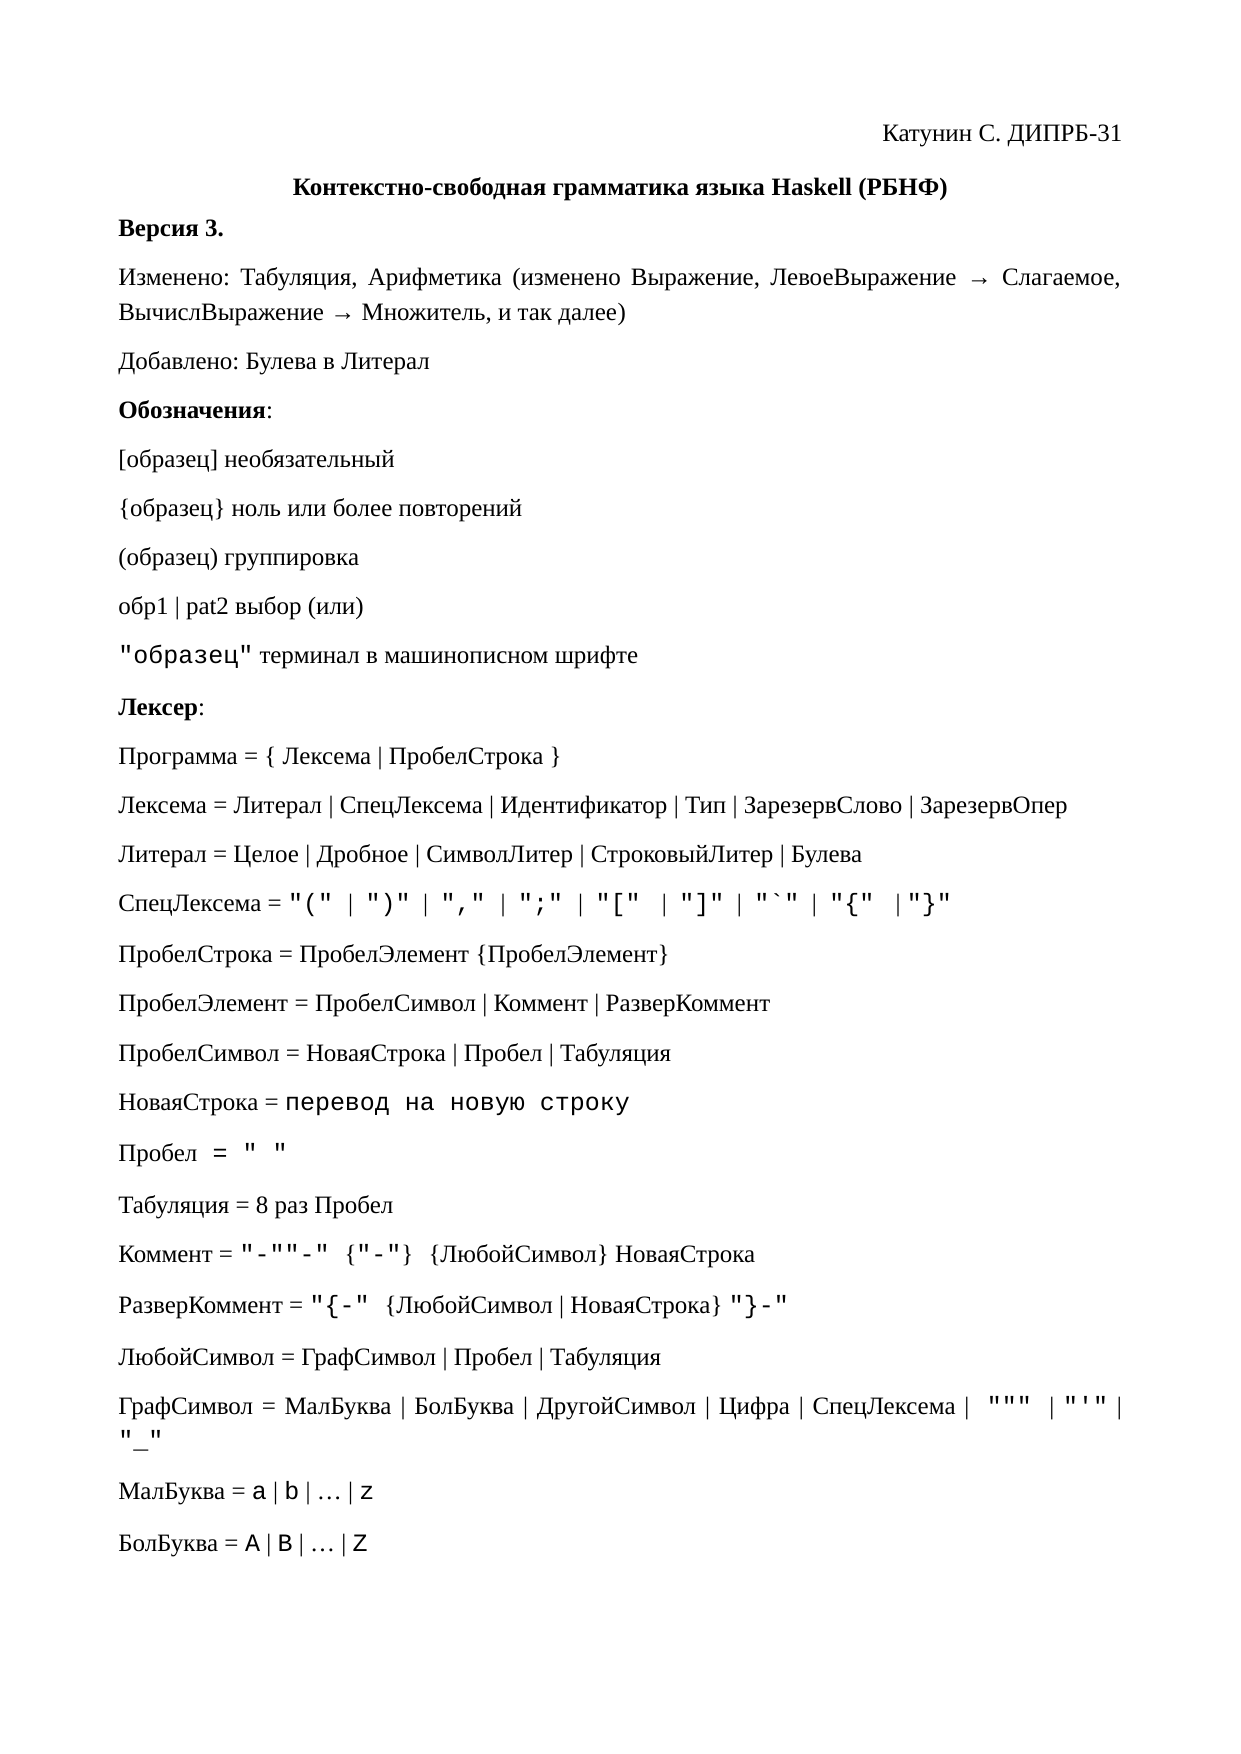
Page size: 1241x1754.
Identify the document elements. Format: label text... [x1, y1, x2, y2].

text РазверКоммент = "{-" {ЛюбойСимвол | НоваяСтрока} "}-" [118, 1290, 1122, 1321]
text ПробелСимвол = НоваяСтрока | Пробел | Табуляция [118, 1038, 1122, 1066]
text ЛюбойСимвол = ГрафСимвол | Пробел | Табуляция [118, 1342, 1122, 1371]
text обр1 | pat2 выбор (или) [118, 591, 1122, 620]
subtitle Контекстно-свободная грамматика языка Haskell (РБНФ) [118, 172, 1122, 201]
text Табуляция = 8 раз Пробел [118, 1190, 1122, 1218]
text Программа = { Лексема | ПробелСтрока } [118, 741, 1122, 769]
text НоваяСтрока = перевод на новую строку [118, 1087, 1122, 1117]
text Коммент = "-""-" {"-"} {ЛюбойСимвол} НоваяСтрока [118, 1239, 1122, 1270]
text Литерал = Целое | Дробное | СимволЛитер | СтроковыйЛитер | Булева [118, 839, 1122, 868]
text "образец" терминал в машинописном шрифте [118, 640, 1122, 671]
text БолБуква = A | B | … | Z [118, 1528, 1122, 1558]
text ГрафСимвол = МалБуква | БолБуква | ДругойСимвол | Цифра | СпецЛексема | """ | "'" | "_" [118, 1391, 1122, 1456]
text {образец} ноль или более повторений [118, 493, 1122, 522]
text СпецЛексема = "(" | ")" | "," | ";" | "[" | "]" | "`" | "{" | "}" [118, 888, 1122, 919]
text ПробелЭлемент = ПробелСимвол | Коммент | РазверКоммент [118, 988, 1122, 1017]
text МалБуква = a | b | … | z [118, 1476, 1122, 1507]
text Изменено: Табуляция, Арифметика (изменено Выражение, ЛевоеВыражение → Слагаемое, ВычислВыражение → Множитель, и так далее) [118, 262, 1122, 325]
text Обозначения: [118, 395, 1122, 423]
text Добавлено: Булева в Литерал [118, 346, 1122, 374]
text Катунин С. ДИПРБ-31 [118, 118, 1122, 147]
text Лексема = Литерал | СпецЛексема | Идентификатор | Тип | ЗарезервСлово | ЗарезервОпер [118, 790, 1122, 818]
text Пробел = " " [118, 1138, 1122, 1169]
text ПробелСтрока = ПробелЭлемент {ПробелЭлемент} [118, 939, 1122, 968]
text (образец) группировка [118, 542, 1122, 571]
text Версия 3. [118, 213, 1122, 242]
text [образец] необязательный [118, 444, 1122, 473]
text Лексер: [118, 692, 1122, 720]
